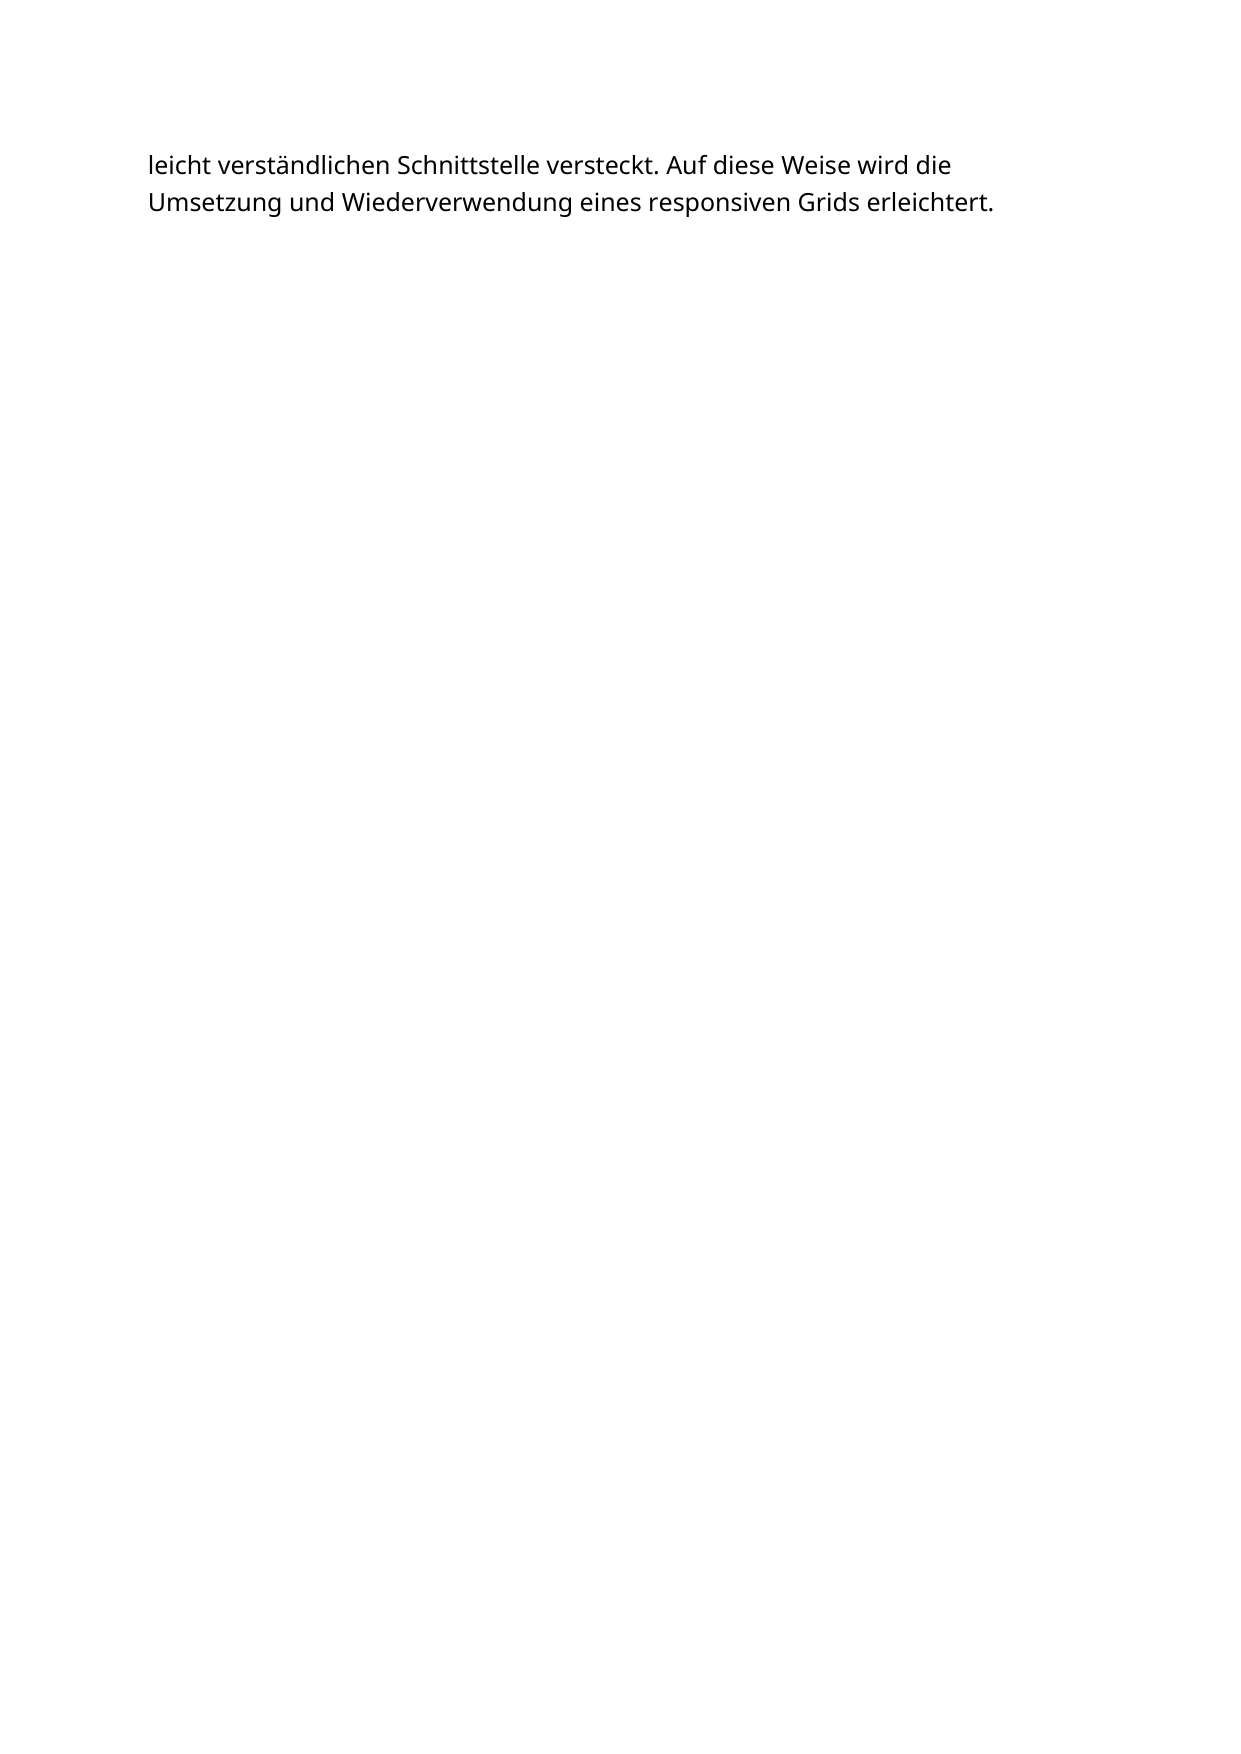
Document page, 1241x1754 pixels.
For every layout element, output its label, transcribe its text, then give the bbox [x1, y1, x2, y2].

list leicht verständlichen Schnittstelle versteckt. Auf diese Weise wird die Umsetzung und Wiederverwendung eines responsiven Grids erleichtert. [148, 148, 1093, 218]
